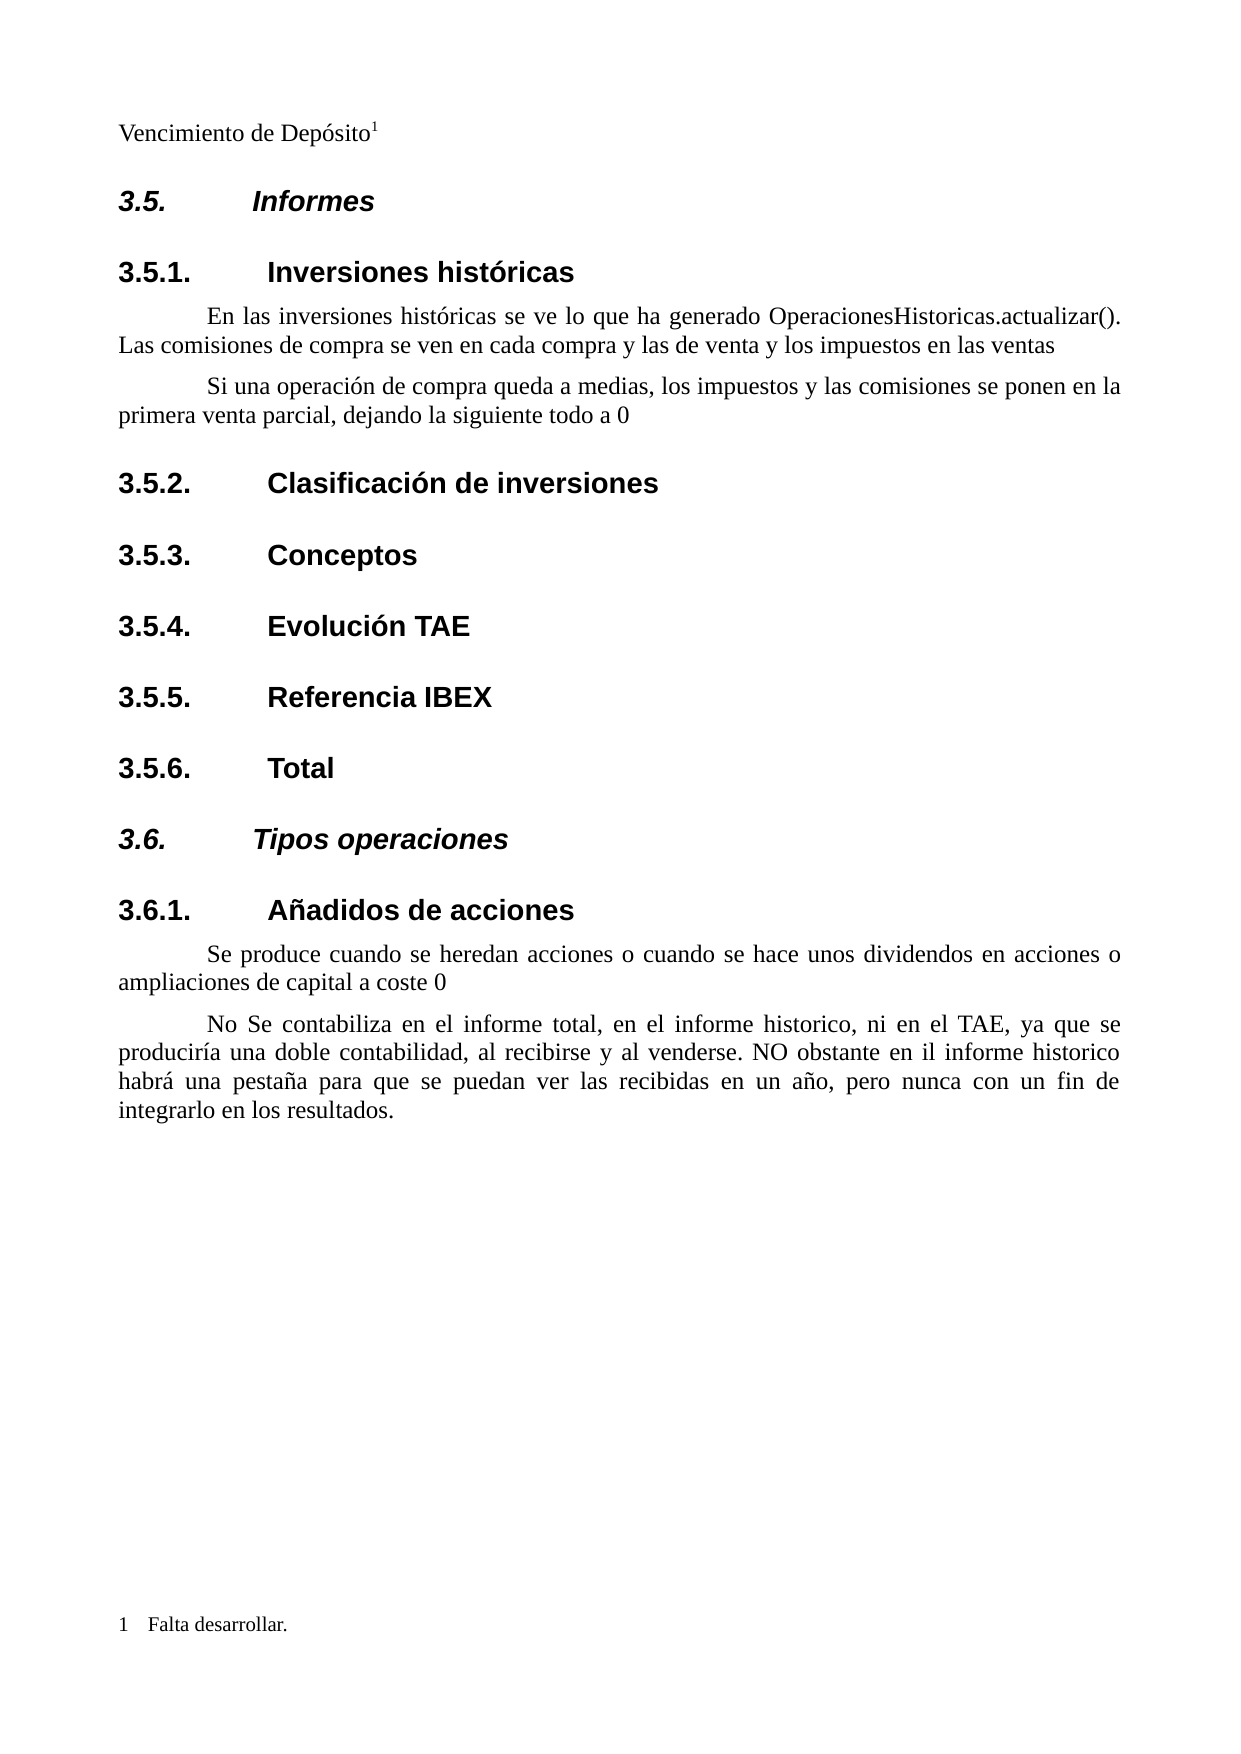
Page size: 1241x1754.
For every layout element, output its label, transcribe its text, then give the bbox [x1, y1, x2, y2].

text En las inversiones históricas se ve lo que ha generado OperacionesHistoricas.actualizar(). Las comisiones de compra se ven en cada compra y las de venta y los impuestos en las ventas [118, 301, 1122, 359]
subtitle Referencia IBEX [118, 679, 1122, 713]
text No Se contabiliza en el informe total, en el informe historico, ni en el TAE, ya que se produciría una doble contabilidad, al recibirse y al venderse. NO obstante en il informe historico habrá una pestaña para que se puedan ver las recibidas en un año, pero nunca con un fin de integrarlo en los resultados. [118, 1009, 1122, 1124]
text Se produce cuando se heredan acciones o cuando se hace unos dividendos en acciones o ampliaciones de capital a coste 0 [118, 939, 1122, 996]
subtitle Conceptos [118, 537, 1122, 571]
subtitle Tipos operaciones [118, 822, 1122, 855]
text Vencimiento de Depósito [118, 118, 1122, 147]
subtitle Evolución TAE [118, 608, 1122, 642]
subtitle Inversiones históricas [118, 255, 1122, 289]
text Falta desarrollar. [118, 1612, 1122, 1636]
subtitle Clasificación de inversiones [118, 466, 1122, 500]
subtitle Añadidos de acciones [118, 893, 1122, 926]
subtitle Informes [118, 184, 1122, 218]
subtitle Total [118, 751, 1122, 784]
text Si una operación de compra queda a medias, los impuestos y las comisiones se ponen en la primera venta parcial, dejando la siguiente todo a 0 [118, 371, 1122, 429]
